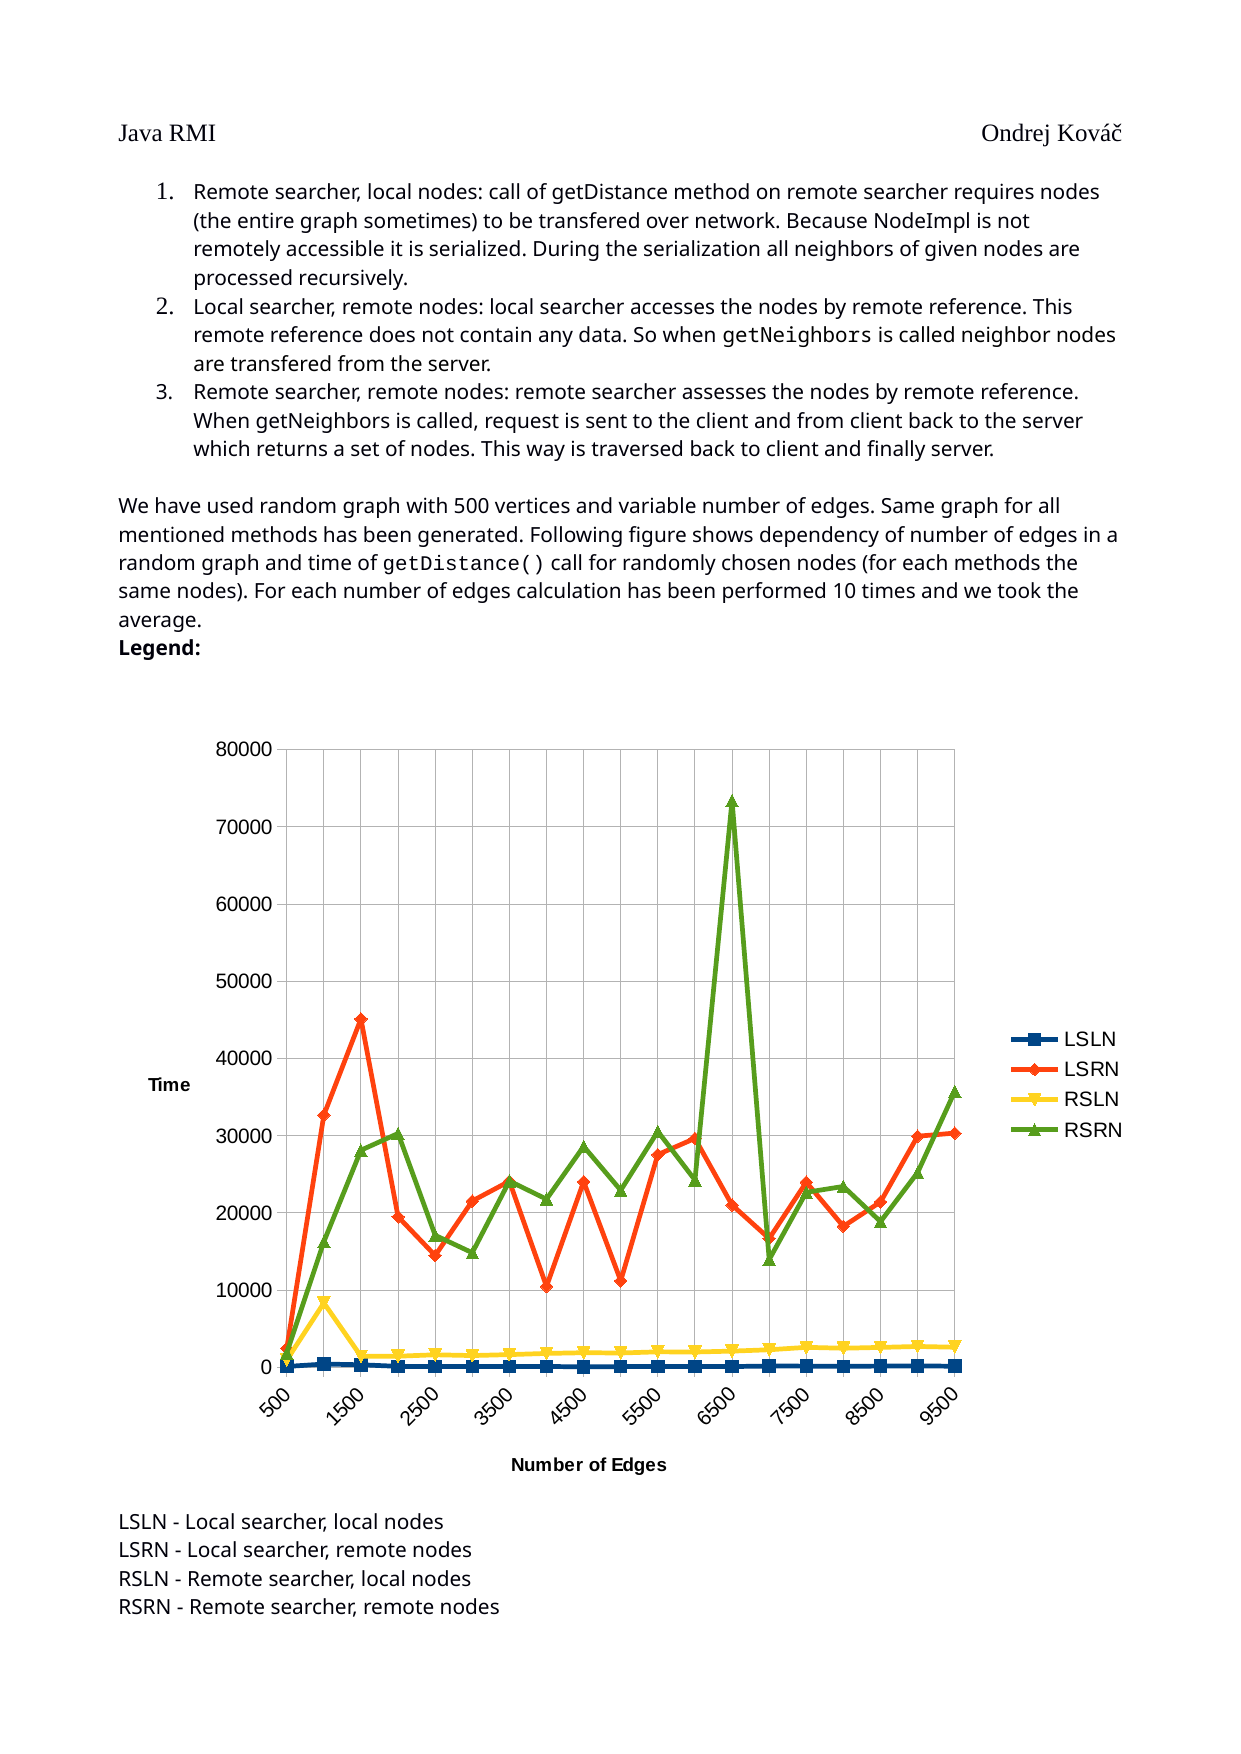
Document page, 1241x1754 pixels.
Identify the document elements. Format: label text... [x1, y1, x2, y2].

text RSLN - Remote searcher, local nodes [118, 1564, 1122, 1592]
text RSRN - Remote searcher, remote nodes [118, 1592, 1122, 1621]
text We have used random graph with 500 vertices and variable number of edges. Same graph for all mentioned methods has been generated. Following figure shows dependency of number of edges in a random graph and time of getDistance() call for randomly chosen nodes (for each methods the same nodes). For each number of edges calculation has been performed 10 times and we took the average. [118, 491, 1122, 633]
list Remote searcher, remote nodes: remote searcher assesses the nodes by remote reference. When getNeighbors is called, request is sent to the client and from client back to the server which returns a set of nodes. This way is traversed back to client and finally server. [156, 377, 1122, 463]
text LSRN - Local searcher, remote nodes [118, 1535, 1122, 1564]
list Local searcher, remote nodes: local searcher accesses the nodes by remote reference. This remote reference does not contain any data. So when getNeighbors is called neighbor nodes are transfered from the server. [156, 291, 1122, 377]
list Remote searcher, local nodes: call of getDistance method on remote searcher requires nodes (the entire graph sometimes) to be transfered over network. Because NodeImpl is not remotely accessible it is serialized. During the serialization all neighbors of given nodes are processed recursively. [156, 176, 1122, 291]
text LSLN - Local searcher, local nodes [118, 1507, 1122, 1535]
text Legend: [118, 633, 1122, 662]
